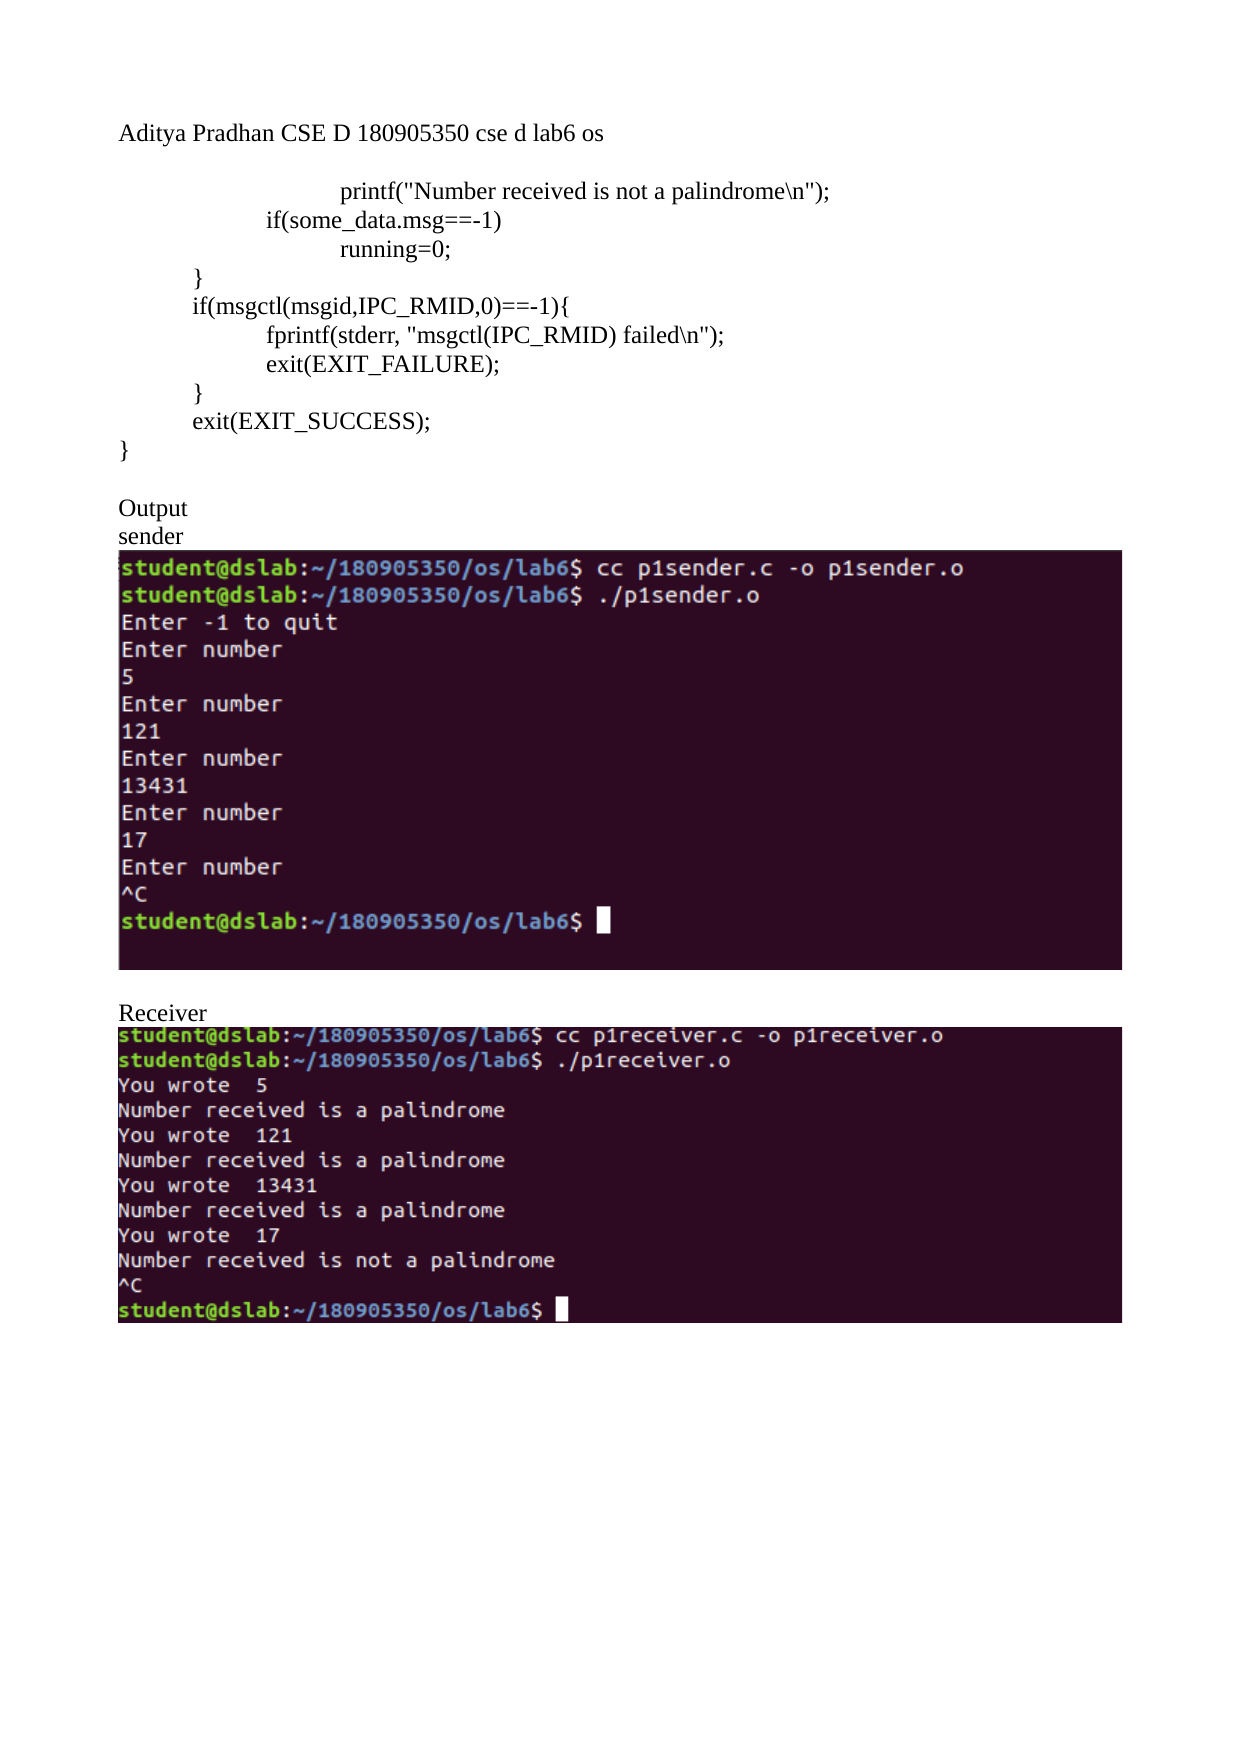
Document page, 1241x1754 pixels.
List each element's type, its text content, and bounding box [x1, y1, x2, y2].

text if(msgctl(msgid,IPC_RMID,0)==-1){ [118, 291, 1122, 320]
text running=0; [118, 234, 1122, 263]
text exit(EXIT_SUCCESS); [118, 406, 1122, 435]
text Receiver [118, 998, 1122, 1027]
text printf("Number received is not a palindrome\n"); [118, 176, 1122, 205]
picture [118, 1027, 1123, 1323]
text } [118, 435, 1122, 464]
picture [118, 550, 1123, 970]
text } [118, 263, 1122, 291]
text fprintf(stderr, "msgctl(IPC_RMID) failed\n"); [118, 320, 1122, 349]
text exit(EXIT_FAILURE); [118, 349, 1122, 378]
text } [118, 378, 1122, 406]
text Output [118, 493, 1122, 521]
text if(some_data.msg==-1) [118, 205, 1122, 234]
text sender [118, 521, 1122, 550]
